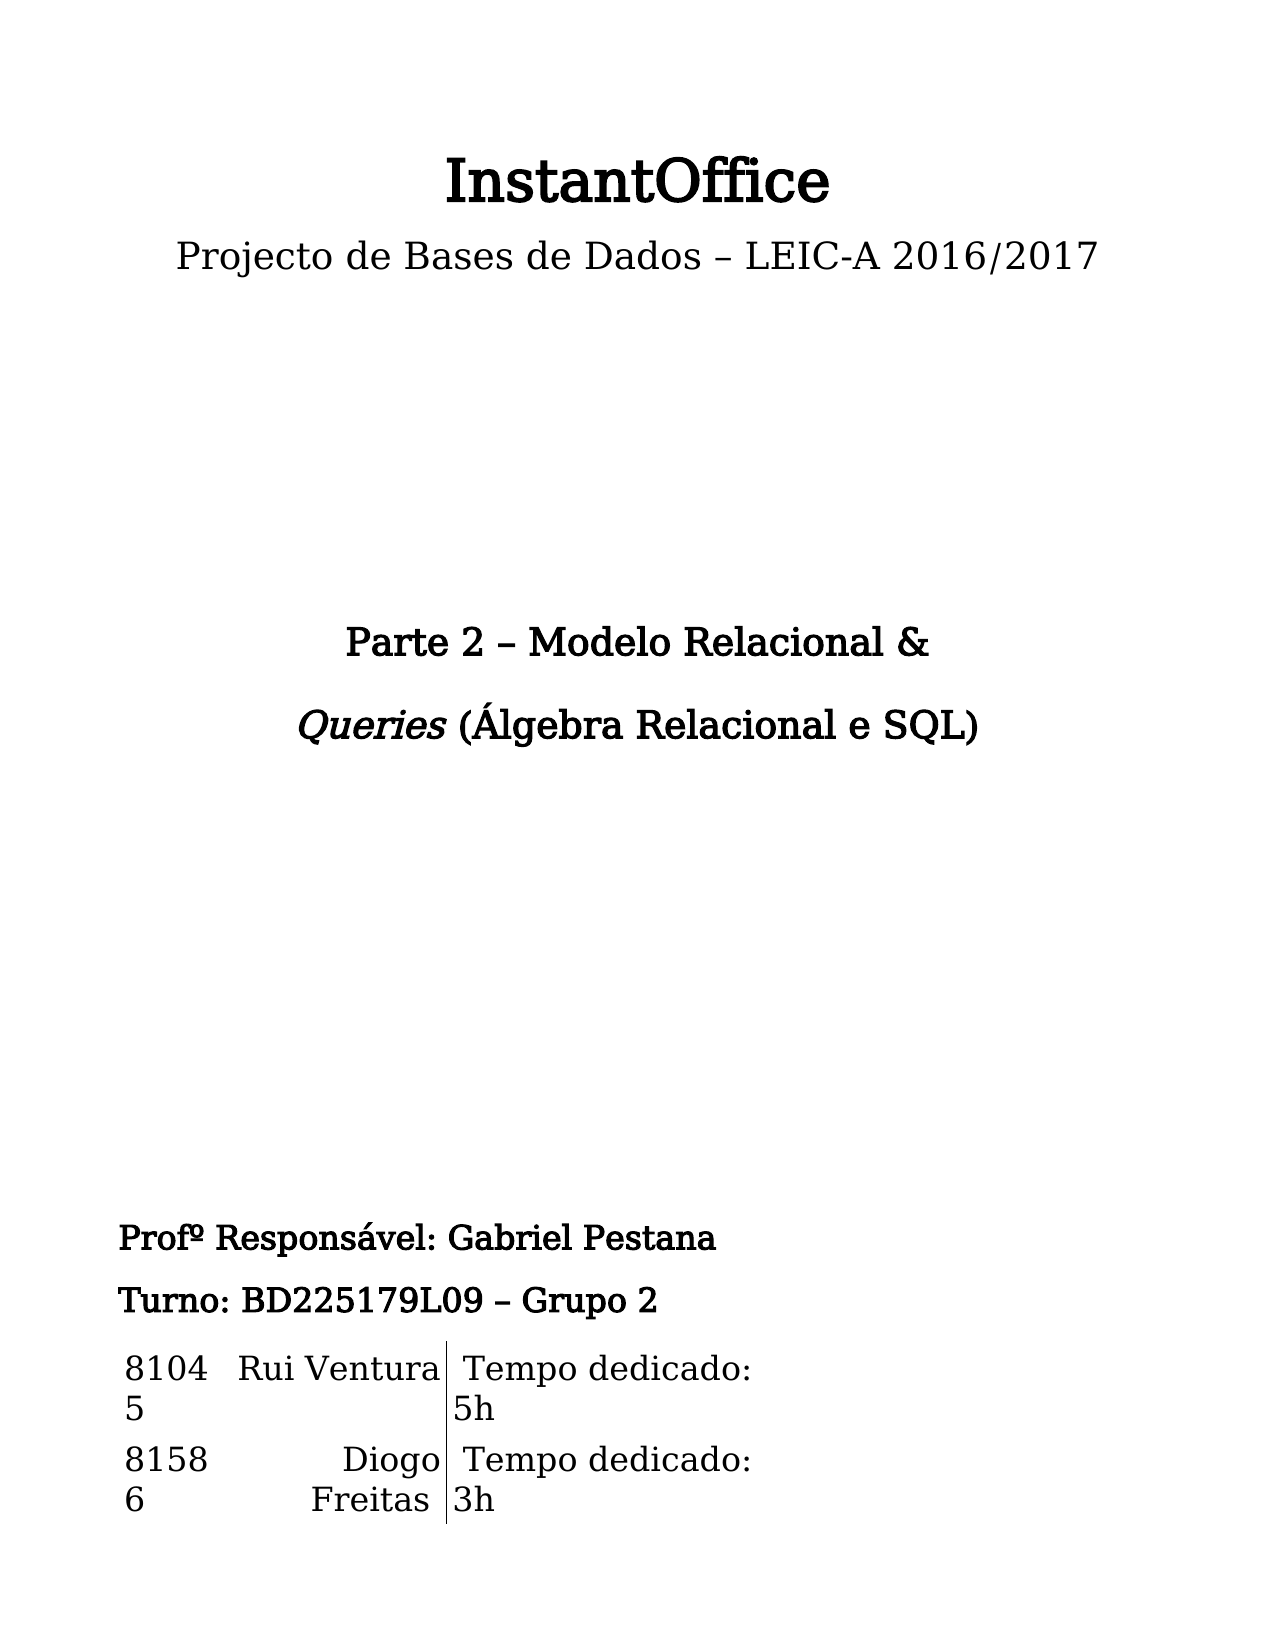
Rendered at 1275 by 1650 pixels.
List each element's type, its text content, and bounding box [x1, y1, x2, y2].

subtitle Projecto de Bases de Dados – LEIC-A 2016/2017 [118, 232, 1157, 277]
subtitle Queries (Álgebra Relacional e SQL) [118, 701, 1157, 746]
title InstantOffice [118, 143, 1157, 213]
table_cell 81586 [118, 1433, 221, 1524]
text Profº Responsável: Gabriel Pestana [118, 1216, 1157, 1256]
subtitle Parte 2 – Modelo Relacional & [118, 617, 1157, 663]
table_header Tempo dedicado: 5h [447, 1341, 784, 1433]
table_header Rui Ventura [221, 1341, 446, 1433]
text Turno: BD225179L09 – Grupo 2 [118, 1279, 1157, 1319]
table_header 81045 [118, 1341, 221, 1433]
table_cell Diogo Freitas [221, 1433, 446, 1524]
table_cell Tempo dedicado: 3h [447, 1433, 784, 1524]
